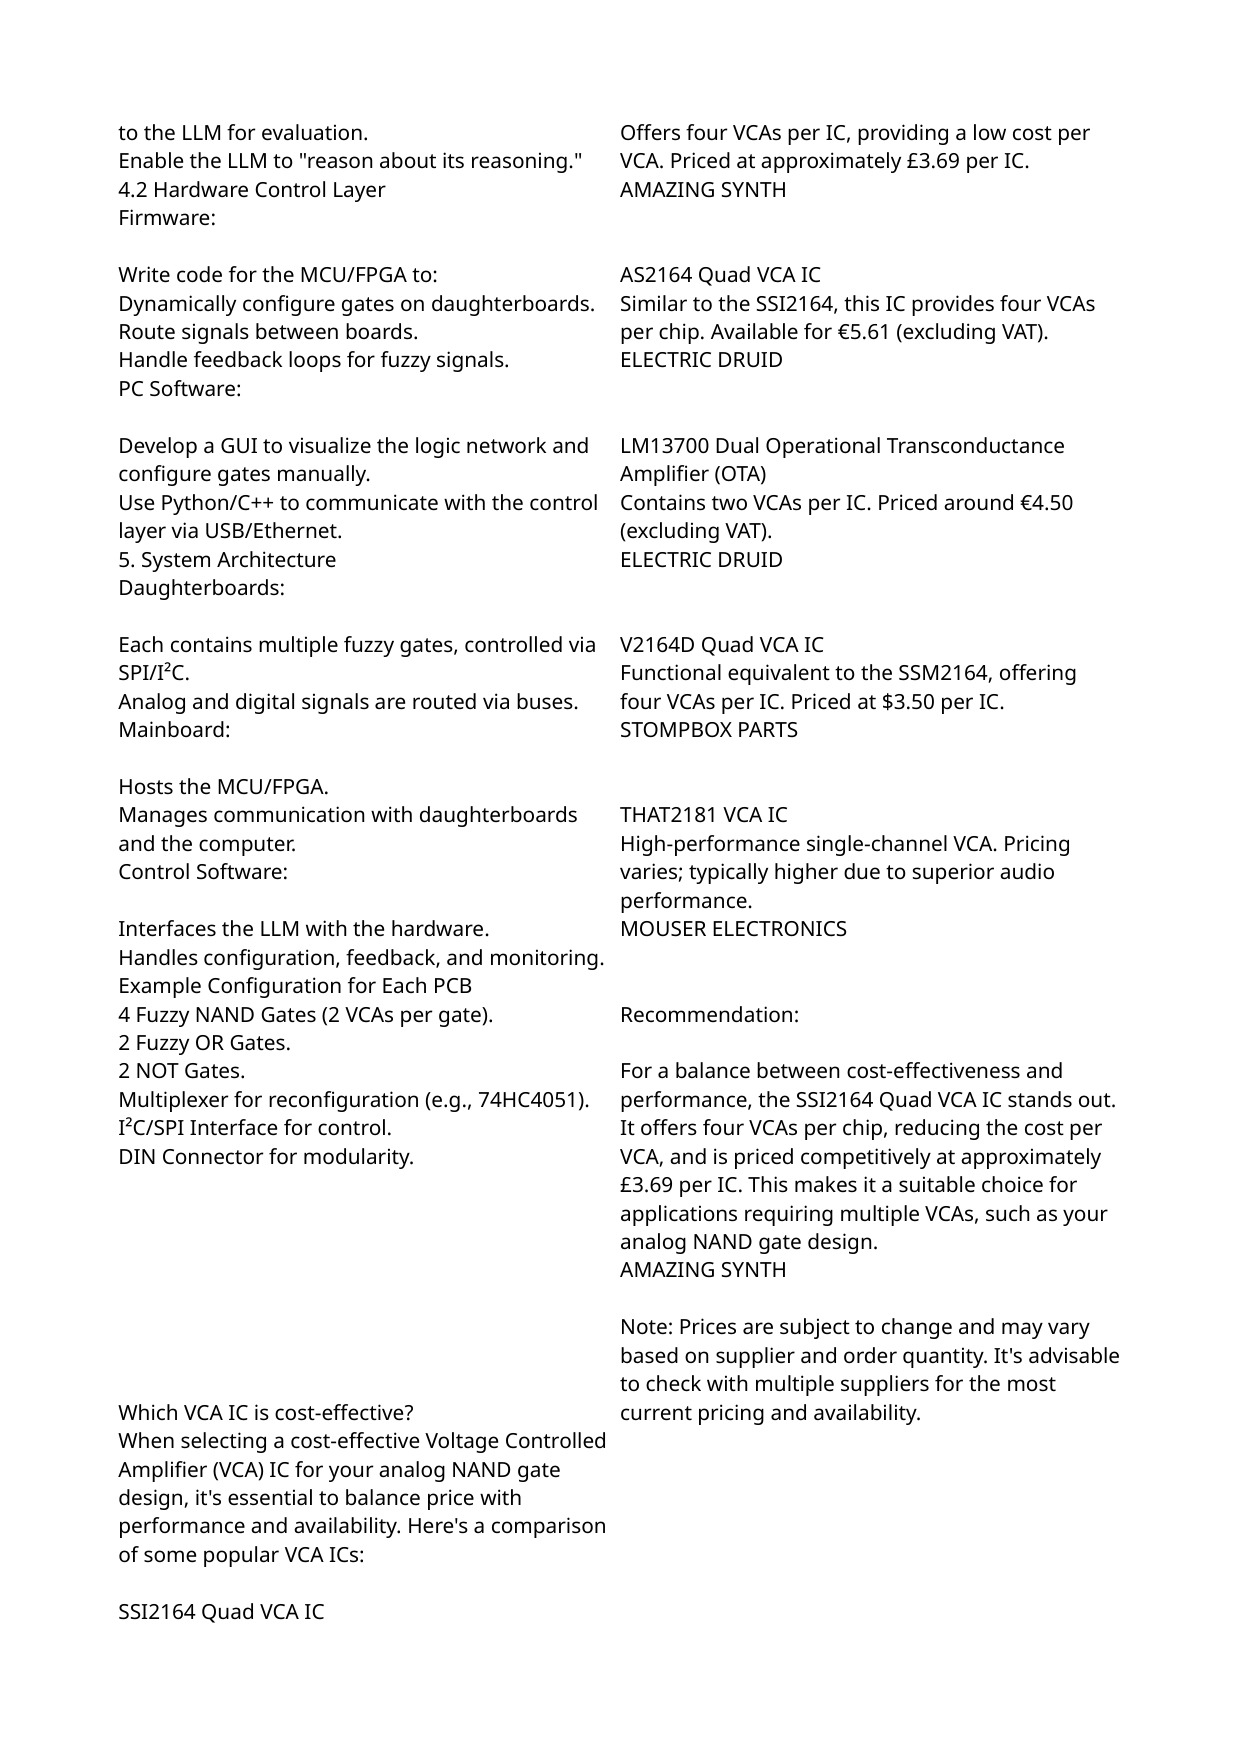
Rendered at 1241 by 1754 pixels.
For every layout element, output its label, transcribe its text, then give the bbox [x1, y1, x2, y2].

text Develop a GUI to visualize the logic network and configure gates manually. [118, 431, 620, 488]
text AS2164 Quad VCA IC [620, 260, 1122, 289]
text Manages communication with daughterboards and the computer. [118, 801, 620, 857]
text Analog and digital signals are routed via buses. [118, 687, 620, 715]
text I²C/SPI Interface for control. [118, 1113, 620, 1142]
text Daughterboards: [118, 573, 620, 602]
text ELECTRIC DRUID [620, 545, 1122, 573]
text V2164D Quad VCA IC [620, 630, 1122, 658]
text STOMPBOX PARTS [620, 715, 1122, 744]
text Use Python/C++ to communicate with the control layer via USB/Ethernet. [118, 488, 620, 545]
text AMAZING SYNTH [620, 175, 1122, 203]
text Functional equivalent to the SSM2164, offering four VCAs per IC. Priced at $3.50 per IC. [620, 658, 1122, 715]
text Offers four VCAs per IC, providing a low cost per VCA. Priced at approximately £3.69 per IC. [620, 118, 1122, 175]
text to the LLM for evaluation. [118, 118, 620, 147]
text Mainboard: [118, 715, 620, 744]
text Which VCA IC is cost-effective? [118, 1398, 620, 1426]
text Recommendation: [620, 1000, 1122, 1028]
text ELECTRIC DRUID [620, 346, 1122, 374]
text Write code for the MCU/FPGA to: [118, 260, 620, 289]
text High-performance single-channel VCA. Pricing varies; typically higher due to superior audio performance. [620, 829, 1122, 914]
text SSI2164 Quad VCA IC [118, 1597, 620, 1625]
text Multiplexer for reconfiguration (e.g., 74HC4051). [118, 1085, 620, 1113]
text When selecting a cost-effective Voltage Controlled Amplifier (VCA) IC for your analog NAND gate design, it's essential to balance price with performance and availability. Here's a comparison of some popular VCA ICs: [118, 1426, 620, 1568]
text For a balance between cost-effectiveness and performance, the SSI2164 Quad VCA IC stands out. It offers four VCAs per chip, reducing the cost per VCA, and is priced competitively at approximately £3.69 per IC. This makes it a suitable choice for applications requiring multiple VCAs, such as your analog NAND gate design. [620, 1057, 1122, 1256]
text Contains two VCAs per IC. Priced around €4.50 (excluding VAT). [620, 488, 1122, 545]
text Enable the LLM to "reason about its reasoning." [118, 147, 620, 175]
text Dynamically configure gates on daughterboards. [118, 289, 620, 317]
text 2 NOT Gates. [118, 1057, 620, 1085]
text Note: Prices are subject to change and may vary based on supplier and order quantity. It's advisable to check with multiple suppliers for the most current pricing and availability. [620, 1312, 1122, 1426]
text 4 Fuzzy NAND Gates (2 VCAs per gate). [118, 1000, 620, 1028]
text Each contains multiple fuzzy gates, controlled via SPI/I²C. [118, 630, 620, 687]
text Hosts the MCU/FPGA. [118, 772, 620, 801]
text Example Configuration for Each PCB [118, 971, 620, 1000]
text Interfaces the LLM with the hardware. [118, 914, 620, 943]
text DIN Connector for modularity. [118, 1142, 620, 1170]
text 2 Fuzzy OR Gates. [118, 1028, 620, 1057]
text Control Software: [118, 857, 620, 886]
text Route signals between boards. [118, 317, 620, 346]
text Handle feedback loops for fuzzy signals. [118, 346, 620, 374]
text MOUSER ELECTRONICS [620, 914, 1122, 943]
text 4.2 Hardware Control Layer [118, 175, 620, 203]
text 5. System Architecture [118, 545, 620, 573]
text Handles configuration, feedback, and monitoring. [118, 943, 620, 971]
text Similar to the SSI2164, this IC provides four VCAs per chip. Available for €5.61 (excluding VAT). [620, 289, 1122, 346]
text THAT2181 VCA IC [620, 801, 1122, 829]
text LM13700 Dual Operational Transconductance Amplifier (OTA) [620, 431, 1122, 488]
text AMAZING SYNTH [620, 1256, 1122, 1284]
text Firmware: [118, 203, 620, 232]
text PC Software: [118, 374, 620, 402]
